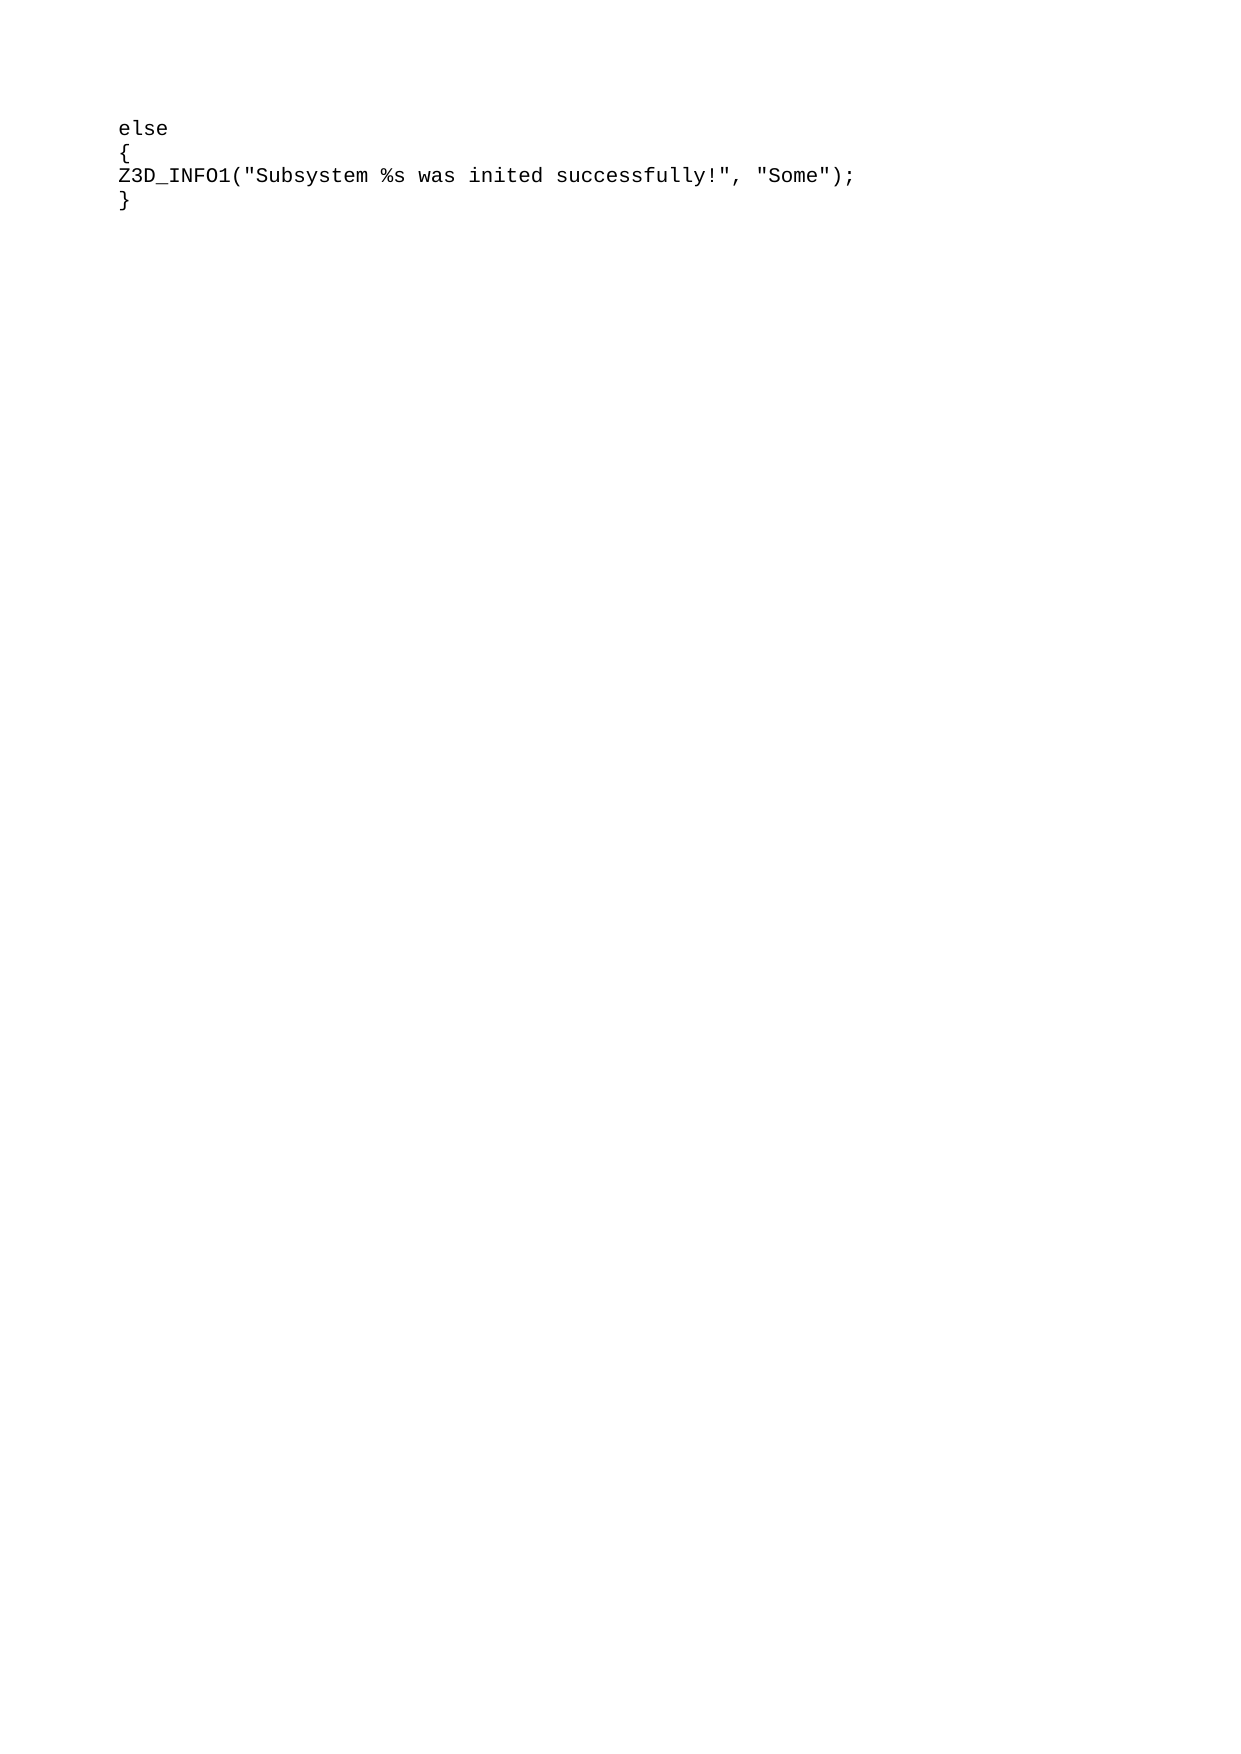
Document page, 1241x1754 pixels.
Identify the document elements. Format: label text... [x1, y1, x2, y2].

text else [118, 118, 1122, 142]
text } [118, 189, 1122, 213]
text Z3D_INFO1("Subsystem %s was inited successfully!", "Some"); [118, 165, 1122, 189]
text { [118, 142, 1122, 165]
